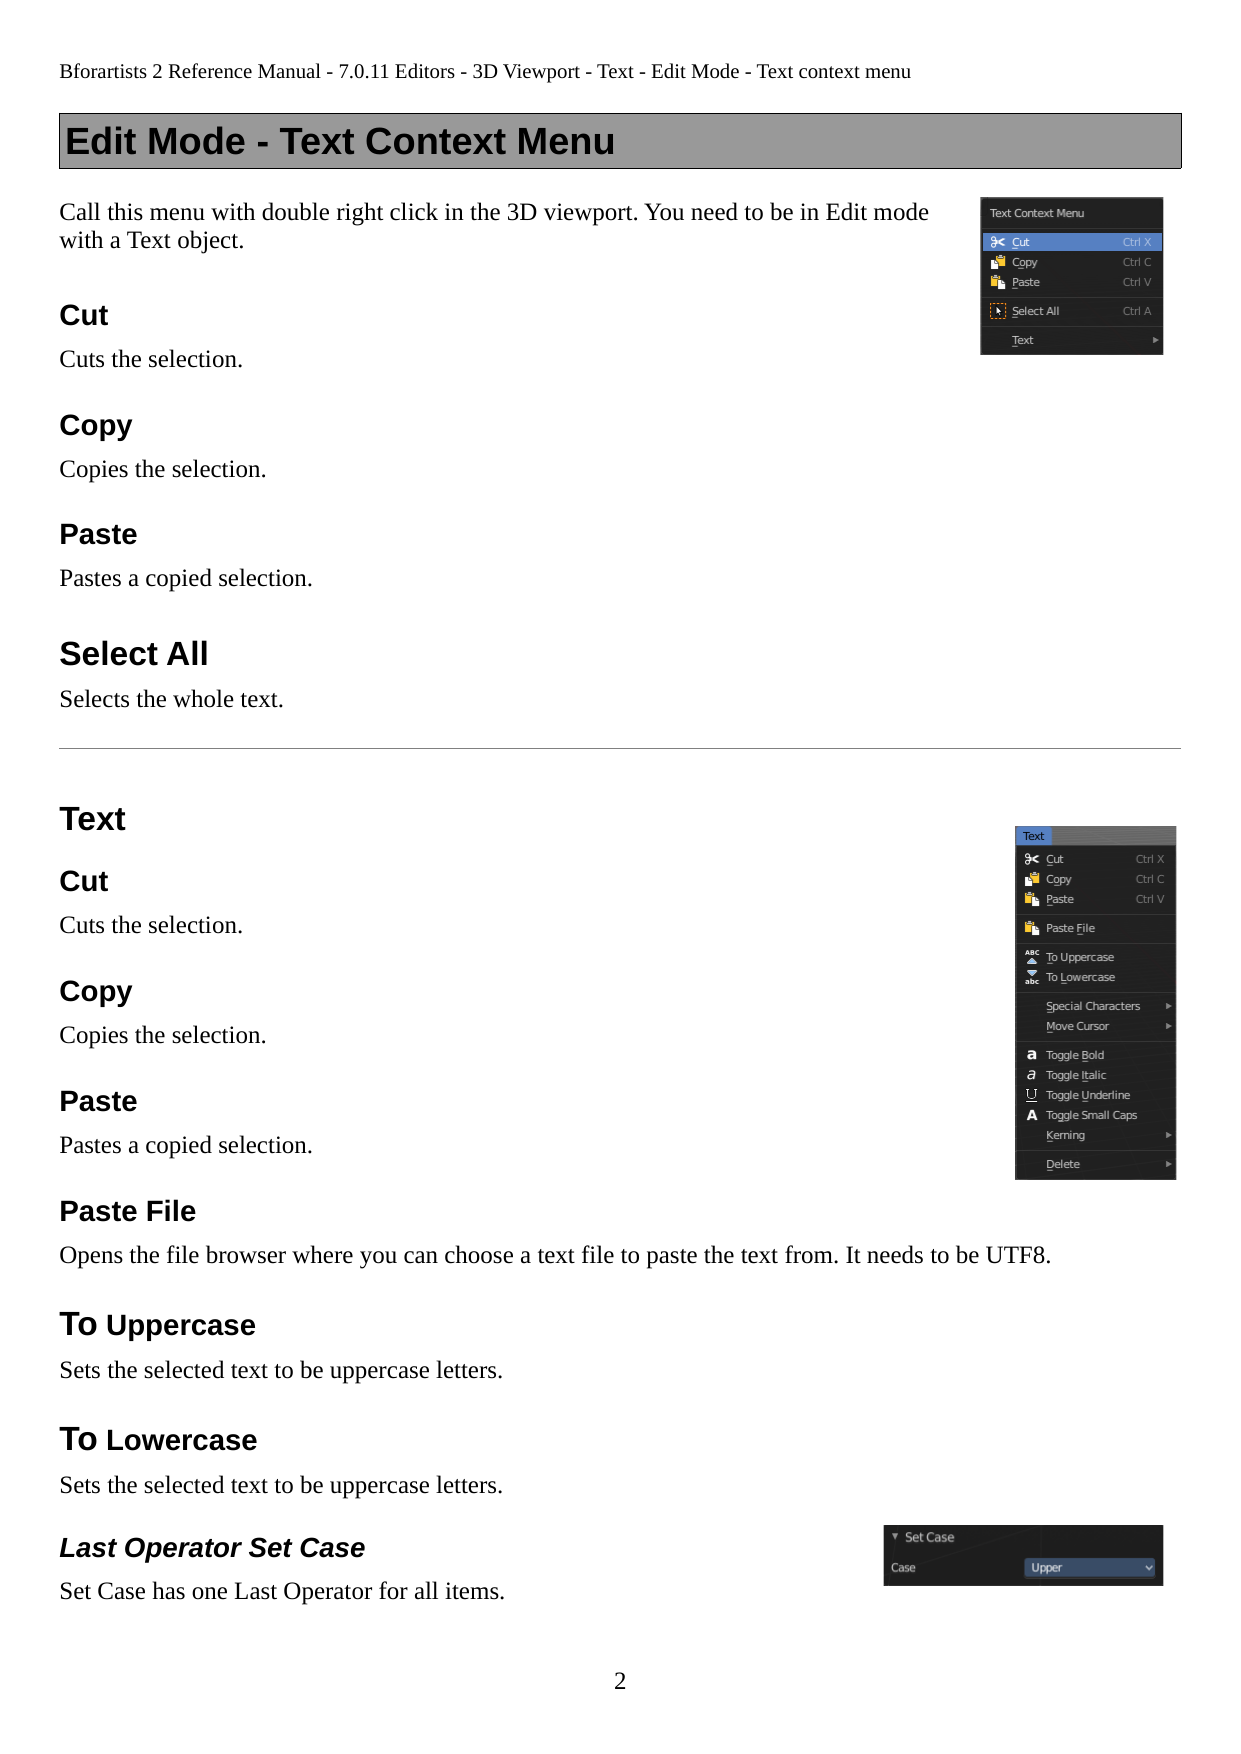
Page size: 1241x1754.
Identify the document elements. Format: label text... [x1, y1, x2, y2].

text Opens the file browser where you can choose a text file to paste the text from. It needs to be UTF8. [59, 1240, 1181, 1269]
subtitle Copy [59, 974, 1015, 1008]
subtitle Text [59, 799, 1181, 837]
subtitle To Uppercase [59, 1304, 1181, 1343]
text Pastes a copied selection. [59, 1130, 1015, 1159]
text Sets the selected text to be uppercase letters. [59, 1470, 1181, 1499]
subtitle Last Operator Set Case [59, 1531, 883, 1563]
subtitle [1177, 1084, 1181, 1118]
subtitle Paste [59, 1084, 1015, 1118]
table_header Edit Mode - Text Context Menu [60, 114, 1181, 168]
subtitle Cut [59, 297, 980, 331]
text Selects the whole text. [59, 684, 1181, 713]
text Pastes a copied selection. [59, 563, 1181, 592]
subtitle Paste [59, 517, 1181, 551]
text Cuts the selection. [59, 911, 1015, 939]
subtitle Copy [59, 407, 1181, 441]
text Set Case has one Last Operator for all items. [59, 1576, 1181, 1604]
text Call this menu with double right click in the 3D viewport. You need to be in Edit mode with a Text object. [59, 197, 980, 254]
picture [883, 1525, 1164, 1586]
subtitle Cut [59, 864, 1015, 898]
subtitle Paste File [59, 1194, 1181, 1228]
subtitle [1177, 974, 1181, 1008]
text Sets the selected text to be uppercase letters. [59, 1355, 1181, 1384]
text Copies the selection. [59, 454, 1181, 482]
subtitle To Lowercase [59, 1419, 1181, 1457]
subtitle Select All [59, 633, 1181, 672]
subtitle [1164, 297, 1181, 331]
subtitle [1164, 1531, 1181, 1563]
picture [980, 197, 1164, 355]
text Copies the selection. [59, 1021, 1015, 1049]
text Cuts the selection. [59, 344, 1181, 372]
picture [1015, 826, 1177, 1180]
subtitle [1177, 864, 1181, 898]
